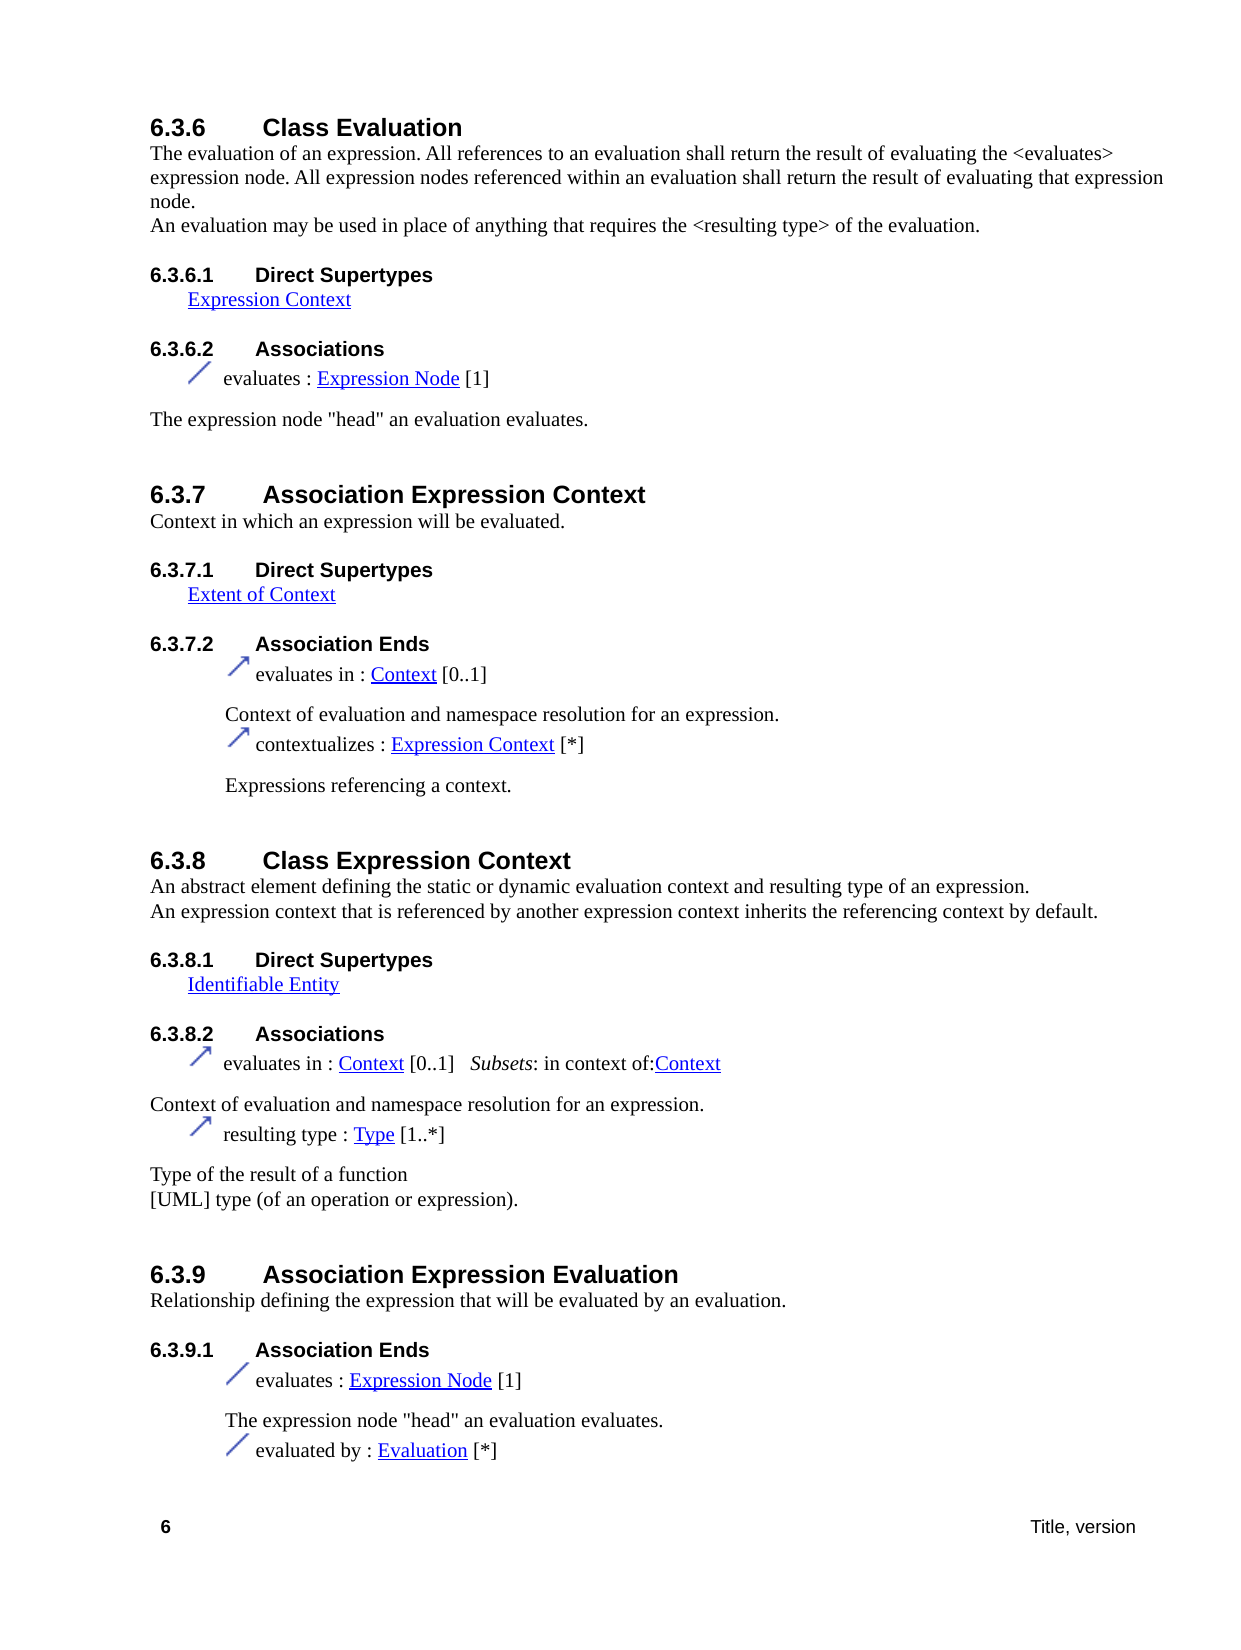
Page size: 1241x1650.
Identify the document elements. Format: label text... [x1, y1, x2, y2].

text The expression node "head" an evaluation evaluates. [150, 407, 1165, 431]
picture [187, 1115, 213, 1141]
subtitle Direct Supertypes [150, 558, 1165, 582]
text An abstract element defining the static or dynamic evaluation context and resulting type of an expression. An expression context that is referenced by another expression context inherits the referencing context by default. [150, 874, 1165, 923]
picture [187, 360, 213, 386]
subtitle Association Ends [150, 632, 1165, 656]
picture [187, 1045, 213, 1071]
text evaluates : Expression Node [1] [187, 361, 1165, 390]
picture [225, 1432, 251, 1458]
text Context of evaluation and namespace resolution for an expression. [150, 702, 1165, 726]
text Relationship defining the expression that will be evaluated by an evaluation. [150, 1288, 1165, 1312]
text Expressions referencing a context. [150, 773, 1165, 797]
text Type of the result of a function [UML] type (of an operation or expression). [150, 1162, 1165, 1211]
picture [225, 655, 251, 681]
subtitle Direct Supertypes [150, 263, 1165, 287]
subtitle Direct Supertypes [150, 948, 1165, 972]
text The expression node "head" an evaluation evaluates. [150, 1408, 1165, 1432]
text The evaluation of an expression. All references to an evaluation shall return the result of evaluating the <evaluates> expression node. All expression nodes referenced within an evaluation shall return the result of evaluating that expression node. An evaluation may be used in place of anything that requires the <resulting type> of the evaluation. [150, 141, 1165, 237]
picture [225, 726, 251, 752]
text evaluates in : Context [0..1] Subsets: in context of:Context [187, 1046, 1165, 1075]
subtitle Association Expression Context [150, 480, 1165, 509]
text contextualizes : Expression Context [*] [150, 726, 1165, 756]
text Identifiable Entity [187, 972, 1165, 996]
text Context in which an expression will be evaluated. [150, 509, 1165, 533]
subtitle Associations [150, 1022, 1165, 1046]
subtitle Associations [150, 337, 1165, 361]
text Expression Context [187, 287, 1165, 311]
text Extent of Context [187, 582, 1165, 606]
text Context of evaluation and namespace resolution for an expression. [150, 1092, 1165, 1116]
text evaluates : Expression Node [1] [150, 1362, 1165, 1392]
subtitle Association Ends [150, 1338, 1165, 1362]
subtitle Class Evaluation [150, 112, 1165, 141]
subtitle Class Expression Context [150, 846, 1165, 874]
picture [225, 1361, 251, 1387]
subtitle Association Expression Evaluation [150, 1259, 1165, 1288]
text resulting type : Type [1..*] [187, 1116, 1165, 1146]
text evaluated by : Evaluation [*] [150, 1432, 1165, 1462]
text evaluates in : Context [0..1] [150, 656, 1165, 686]
